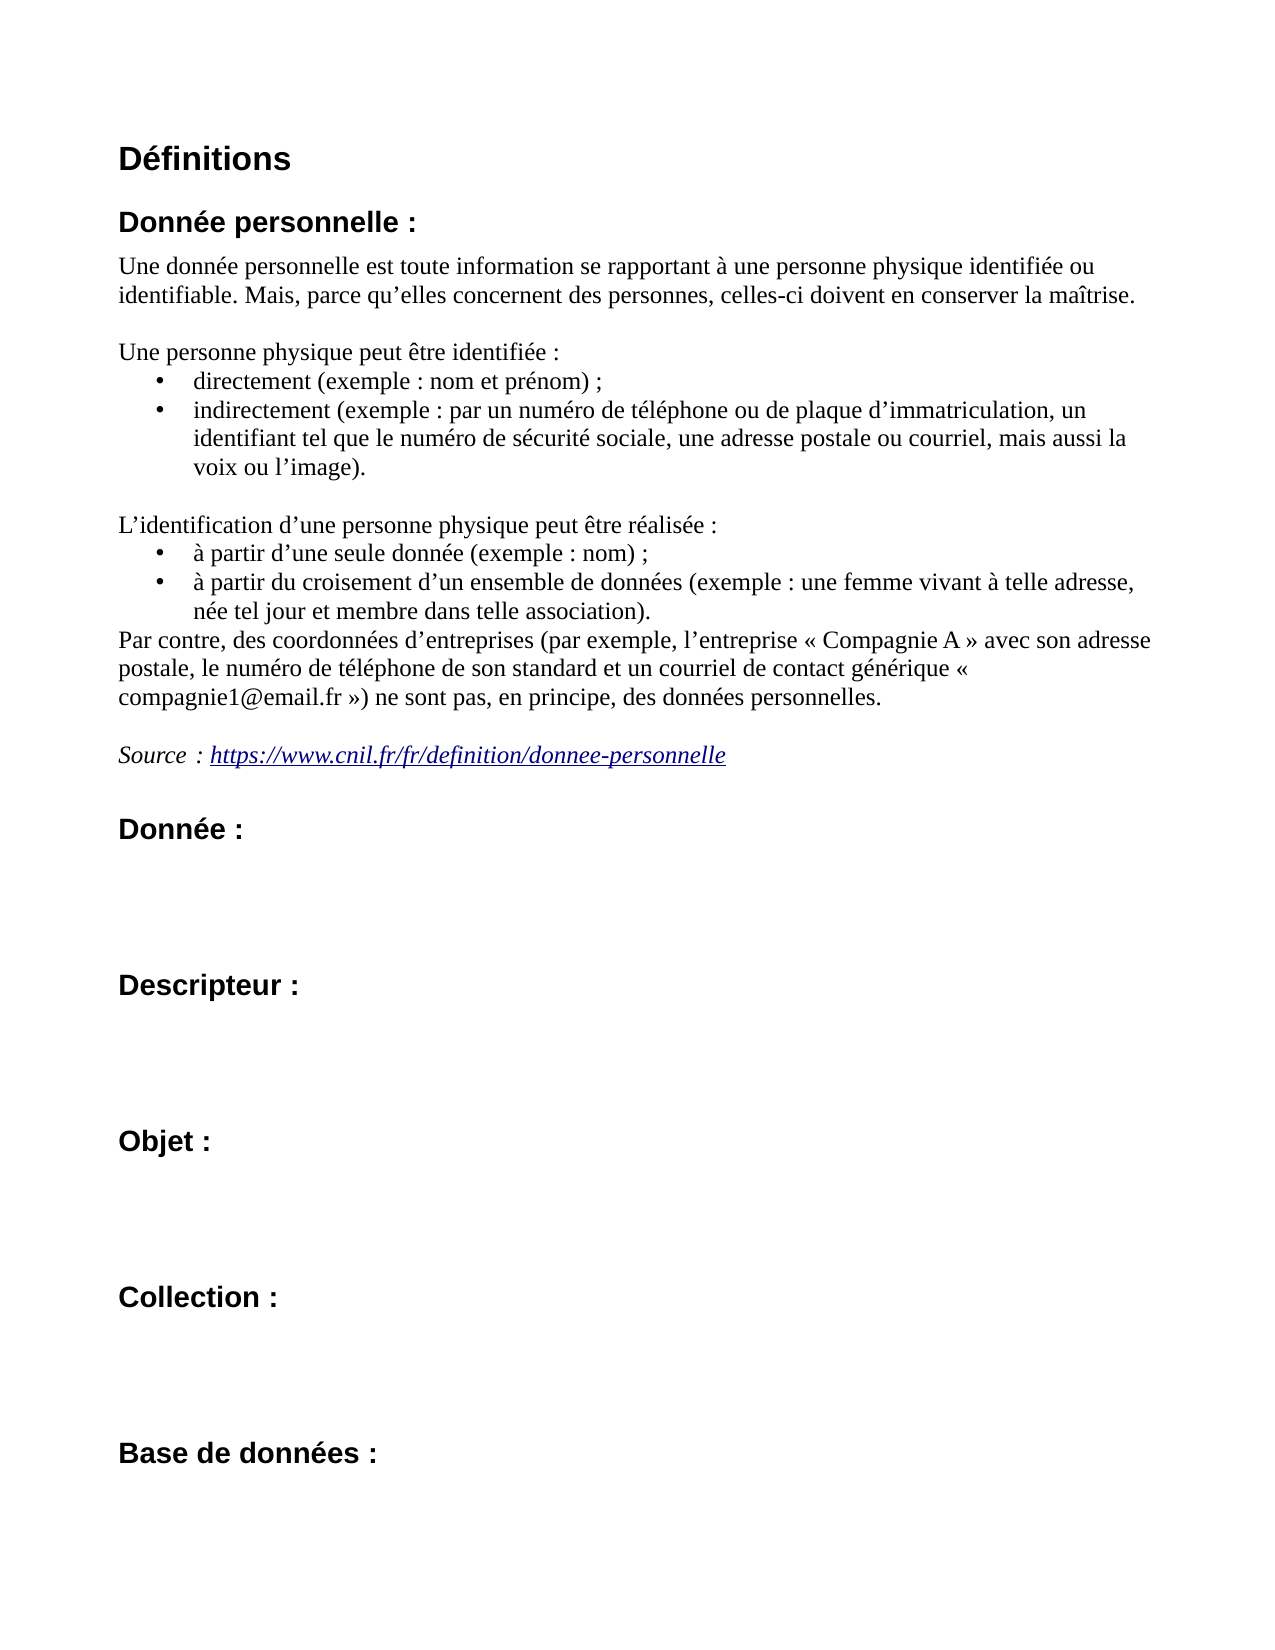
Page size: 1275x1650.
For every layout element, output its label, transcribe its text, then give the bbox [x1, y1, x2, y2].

subtitle Descripteur : [118, 968, 1157, 1002]
subtitle Objet : [118, 1124, 1157, 1158]
list directement (exemple : nom et prénom) ; [156, 366, 1157, 395]
subtitle Définitions [118, 139, 1157, 178]
text Par contre, des coordonnées d’entreprises (par exemple, l’entreprise « Compagnie A » avec son adresse postale, le numéro de téléphone de son standard et un courriel de contact générique « compagnie1@email.fr ») ne sont pas, en principe, des données personnelles. [118, 625, 1157, 711]
text Une donnée personnelle est toute information se rapportant à une personne physique identifiée ou identifiable. Mais, parce qu’elles concernent des personnes, celles-ci doivent en conserver la maîtrise. [118, 251, 1157, 308]
text Une personne physique peut être identifiée : [118, 337, 1157, 366]
subtitle Collection : [118, 1280, 1157, 1314]
subtitle Donnée : [118, 812, 1157, 846]
list à partir du croisement d’un ensemble de données (exemple : une femme vivant à telle adresse, née tel jour et membre dans telle association). [156, 567, 1157, 625]
list indirectement (exemple : par un numéro de téléphone ou de plaque d’immatriculation, un identifiant tel que le numéro de sécurité sociale, une adresse postale ou courriel, mais aussi la voix ou l’image). [156, 395, 1157, 481]
list à partir d’une seule donnée (exemple : nom) ; [156, 538, 1157, 567]
subtitle Base de données : [118, 1436, 1157, 1470]
subtitle Donnée personnelle : [118, 205, 1157, 238]
text L’identification d’une personne physique peut être réalisée : [118, 510, 1157, 538]
text Source : https://www.cnil.fr/fr/definition/donnee-personnelle [118, 740, 1157, 768]
